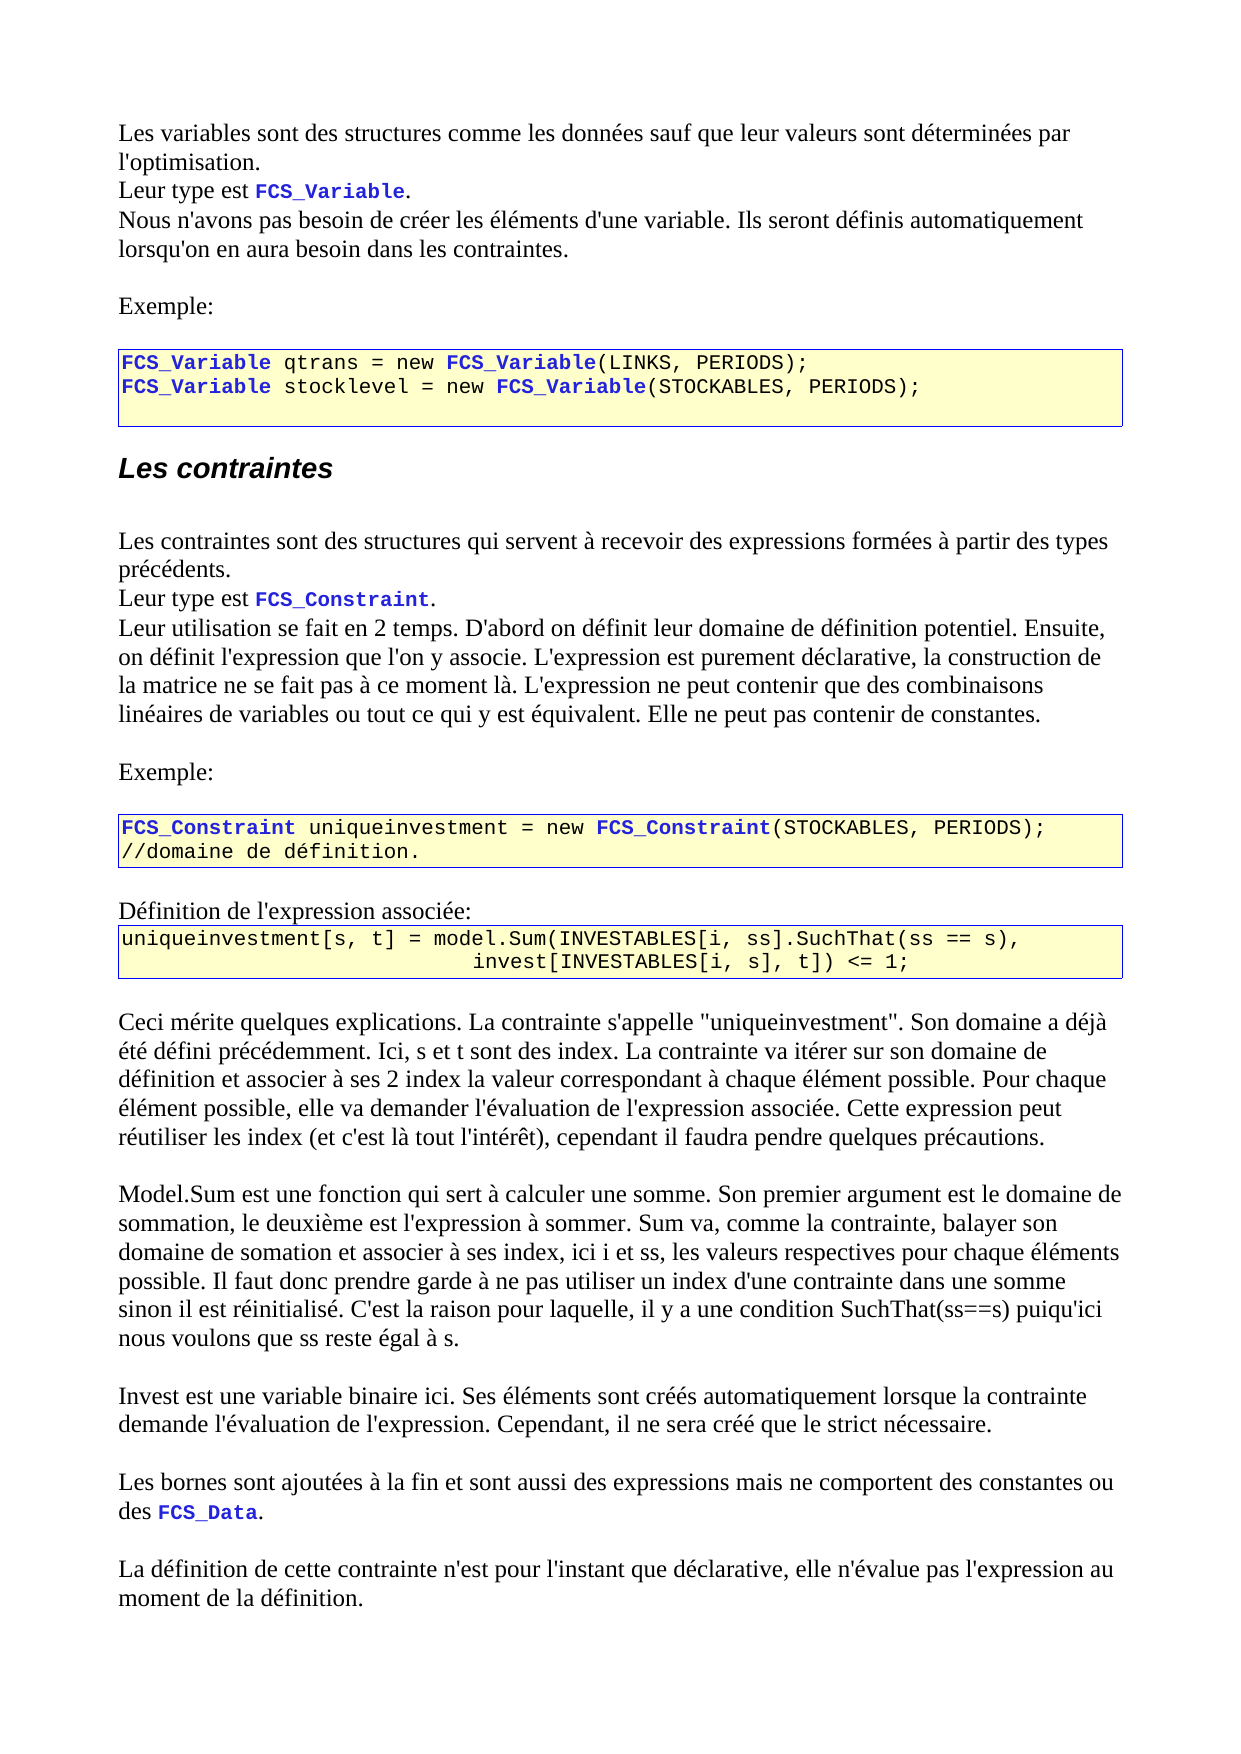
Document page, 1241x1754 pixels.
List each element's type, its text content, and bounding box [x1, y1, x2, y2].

text Les variables sont des structures comme les données sauf que leur valeurs sont déterminées par l'optimisation. [118, 118, 1122, 176]
text Leur type est FCS_Constraint. [118, 583, 1122, 613]
text Leur type est FCS_Variable. [118, 176, 1122, 205]
text Leur utilisation se fait en 2 temps. D'abord on définit leur domaine de définition potentiel. Ensuite, on définit l'expression que l'on y associe. L'expression est purement déclarative, la construction de la matrice ne se fait pas à ce moment là. L'expression ne peut contenir que des combinaisons linéaires de variables ou tout ce qui y est équivalent. Elle ne peut pas contenir de constantes. [118, 613, 1122, 728]
text FCS_Constraint uniqueinvestment = new FCS_Constraint(STOCKABLES, PERIODS); //domaine de définition. [119, 815, 1122, 867]
text Model.Sum est une fonction qui sert à calculer une somme. Son premier argument est le domaine de sommation, le deuxième est l'expression à sommer. Sum va, comme la contrainte, balayer son domaine de somation et associer à ses index, ici i et ss, les valeurs respectives pour chaque éléments possible. Il faut donc prendre garde à ne pas utiliser un index d'une contrainte dans une somme sinon il est réinitialisé. C'est la raison pour laquelle, il y a une condition SuchThat(ss==s) puiqu'ici nous voulons que ss reste égal à s. [118, 1179, 1122, 1352]
text Nous n'avons pas besoin de créer les éléments d'une variable. Ils seront définis automatiquement lorsqu'on en aura besoin dans les contraintes. [118, 205, 1122, 263]
subtitle Les contraintes [118, 451, 1122, 484]
text Invest est une variable binaire ici. Ses éléments sont créés automatiquement lorsque la contrainte demande l'évaluation de l'expression. Cependant, il ne sera créé que le strict nécessaire. [118, 1381, 1122, 1438]
text Exemple: [118, 291, 1122, 320]
text uniqueinvestment[s, t] = model.Sum(INVESTABLES[i, ss].SuchThat(ss == s), invest[INVESTABLES[i, s], t]) <= 1; [119, 926, 1122, 978]
text Ceci mérite quelques explications. La contrainte s'appelle "uniqueinvestment". Son domaine a déjà été défini précédemment. Ici, s et t sont des index. La contrainte va itérer sur son domaine de définition et associer à ses 2 index la valeur correspondant à chaque élément possible. Pour chaque élément possible, elle va demander l'évaluation de l'expression associée. Cette expression peut réutiliser les index (et c'est là tout l'intérêt), cependant il faudra pendre quelques précautions. [118, 1007, 1122, 1151]
text Définition de l'expression associée: [118, 896, 1122, 925]
text La définition de cette contrainte n'est pour l'instant que déclarative, elle n'évalue pas l'expression au moment de la définition. [118, 1554, 1122, 1612]
text Les contraintes sont des structures qui servent à recevoir des expressions formées à partir des types précédents. [118, 526, 1122, 583]
text Exemple: [118, 757, 1122, 785]
text FCS_Variable qtrans = new FCS_Variable(LINKS, PERIODS); [119, 350, 1122, 373]
text FCS_Variable stocklevel = new FCS_Variable(STOCKABLES, PERIODS); [119, 373, 1122, 396]
text Les bornes sont ajoutées à la fin et sont aussi des expressions mais ne comportent des constantes ou des FCS_Data. [118, 1467, 1122, 1525]
